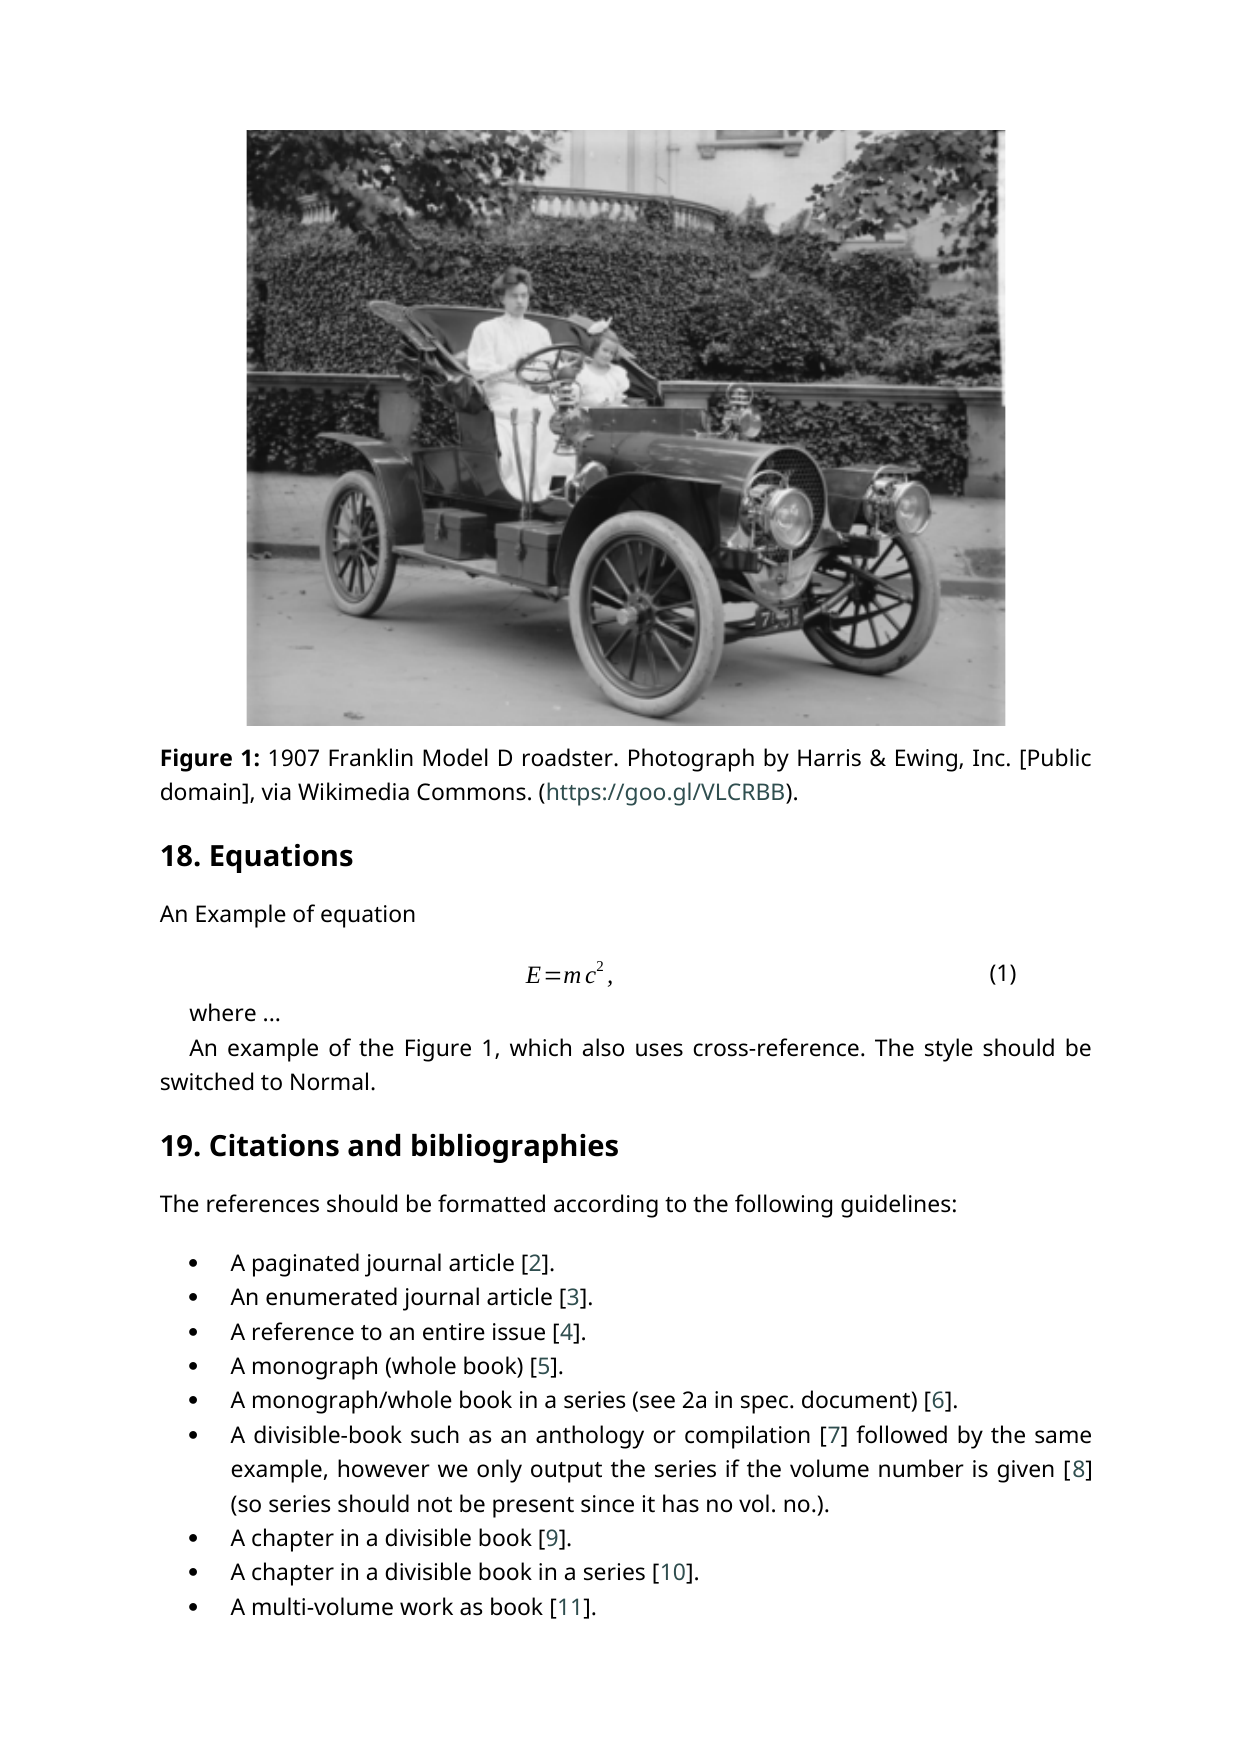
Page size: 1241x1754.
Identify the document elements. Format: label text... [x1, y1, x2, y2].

text The references should be formatted according to the following guidelines: [159, 1188, 1093, 1219]
text An example of the Figure 1, which also uses cross-reference. The style should be switched to Normal. [159, 1031, 1093, 1097]
text An Example of equation [159, 898, 1093, 929]
list A chapter in a divisible book in a series [10]. [189, 1556, 1093, 1588]
list A multi-volume work as book [11]. [189, 1591, 1093, 1622]
table_header (1) [978, 957, 1045, 997]
text where ... [159, 997, 1093, 1028]
picture [246, 130, 1006, 726]
list A paginated journal article [2]. [189, 1247, 1093, 1278]
list A divisible-book such as an anthology or compilation [7] followed by the same example, however we only output the series if the volume number is given [8] (so series should not be present since it has no vol. no.). [189, 1419, 1093, 1519]
table_header [160, 957, 978, 997]
subtitle Citations and bibliographies [159, 1125, 1093, 1165]
subtitle Equations [159, 835, 1093, 875]
list A monograph/whole book in a series (see 2a in spec. document) [6]. [189, 1384, 1093, 1416]
list A monograph (whole book) [5]. [189, 1350, 1093, 1381]
list An enumerated journal article [3]. [189, 1281, 1093, 1313]
list A reference to an entire issue [4]. [189, 1316, 1093, 1347]
text Figure 1: 1907 Franklin Model D roadster. Photograph by Harris & Ewing, Inc. [Public domain], via Wikimedia Commons. (https://goo.gl/VLCRBB). [159, 741, 1093, 807]
list A chapter in a divisible book [9]. [189, 1522, 1093, 1553]
